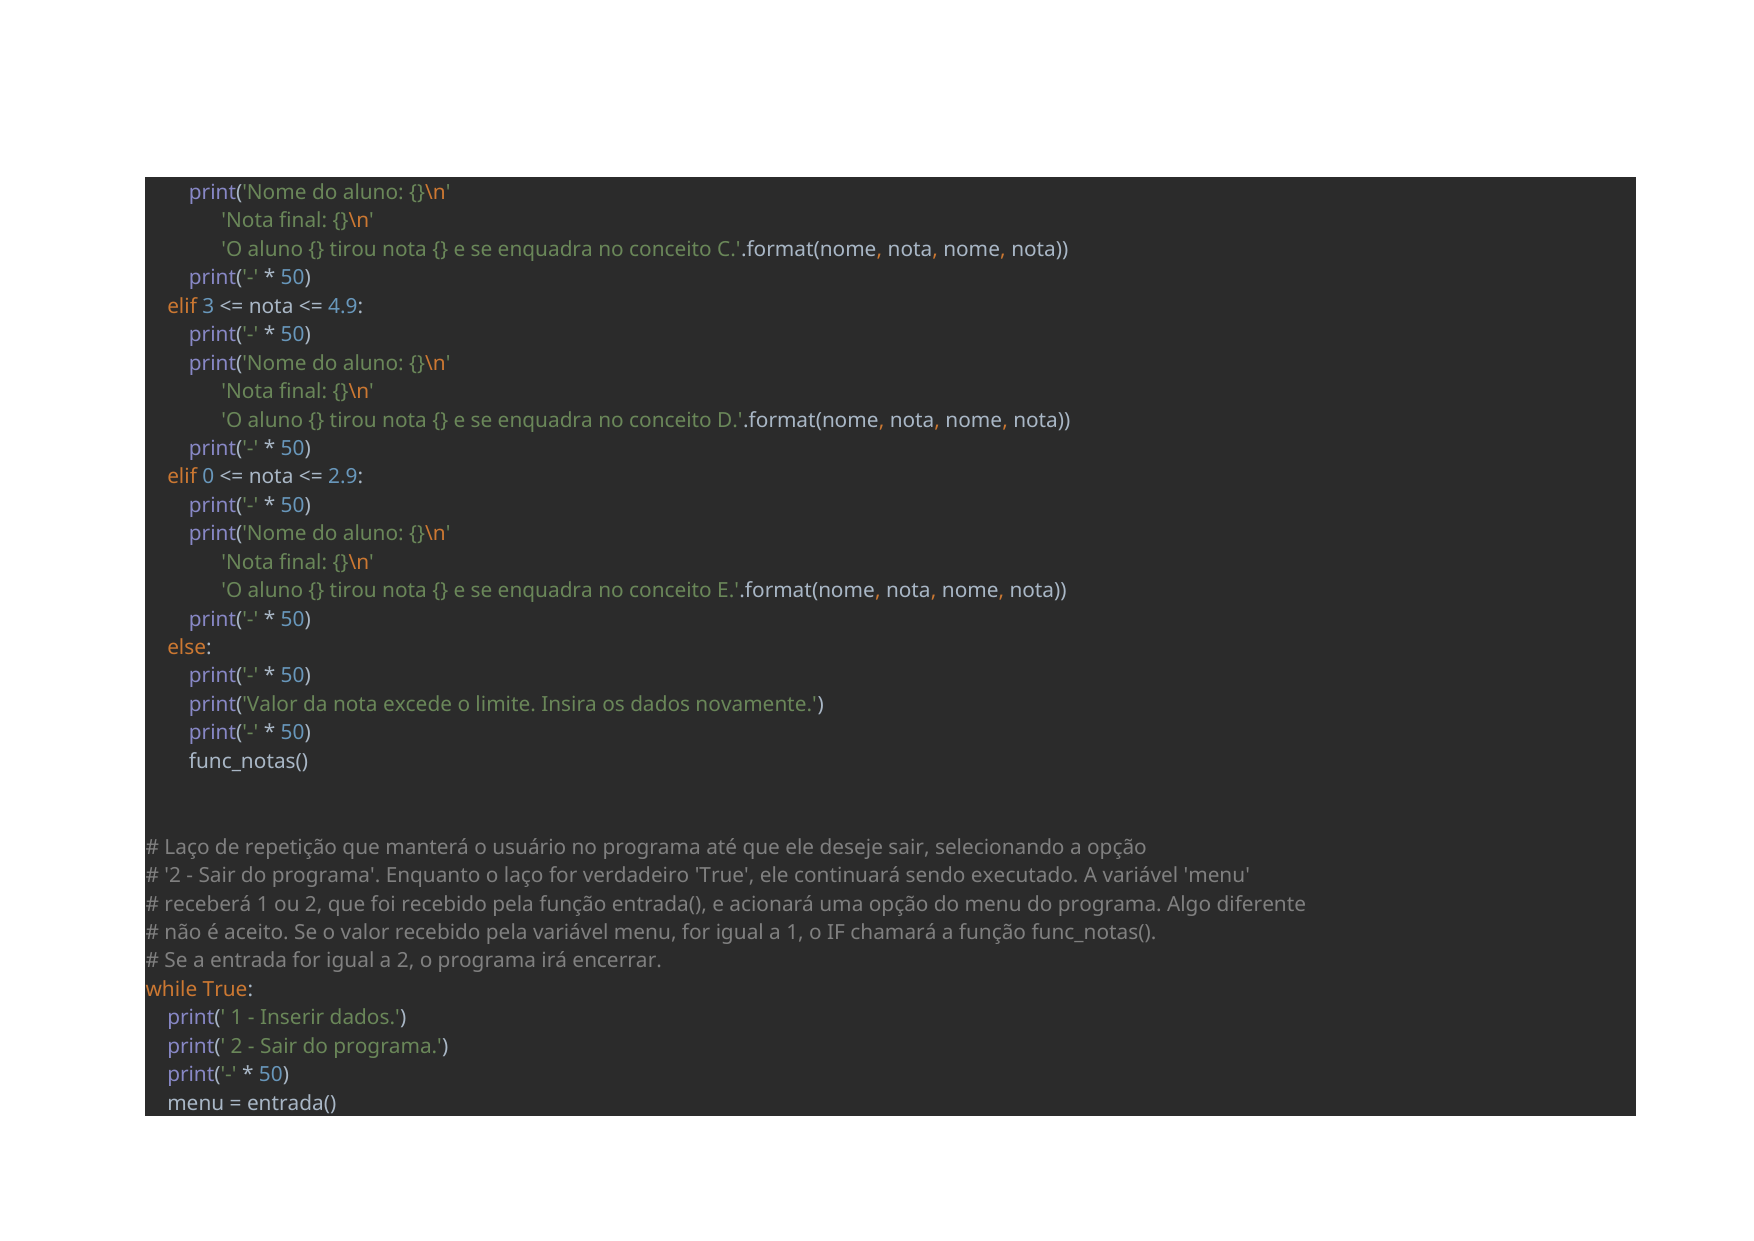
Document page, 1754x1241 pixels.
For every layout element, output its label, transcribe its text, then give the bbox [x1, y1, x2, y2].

text print('Nome do aluno: {}\n' 'Nota final: {}\n' 'O aluno {} tirou nota {} e se enquadra no conceito C.'.format(nome, nota, nome, nota)) print('-' * 50) elif 3 <= nota <= 4.9: print('-' * 50) print('Nome do aluno: {}\n' 'Nota final: {}\n' 'O aluno {} tirou nota {} e se enquadra no conceito D.'.format(nome, nota, nome, nota)) print('-' * 50) elif 0 <= nota <= 2.9: print('-' * 50) print('Nome do aluno: {}\n' 'Nota final: {}\n' 'O aluno {} tirou nota {} e se enquadra no conceito E.'.format(nome, nota, nome, nota)) print('-' * 50) else: print('-' * 50) print('Valor da nota excede o limite. Insira os dados novamente.') print('-' * 50) func_notas() # Laço de repetição que manterá o usuário no programa até que ele deseje sair, selecionando a opção # '2 - Sair do programa'. Enquanto o laço for verdadeiro 'True', ele continuará sendo executado. A variável 'menu' # receberá 1 ou 2, que foi recebido pela função entrada(), e acionará uma opção do menu do programa. Algo diferente # não é aceito. Se o valor recebido pela variável menu, for igual a 1, o IF chamará a função func_notas(). # Se a entrada for igual a 2, o programa irá encerrar. while True: print(' 1 - Inserir dados.') print(' 2 - Sair do programa.') print('-' * 50) menu = entrada() [145, 177, 1636, 1116]
